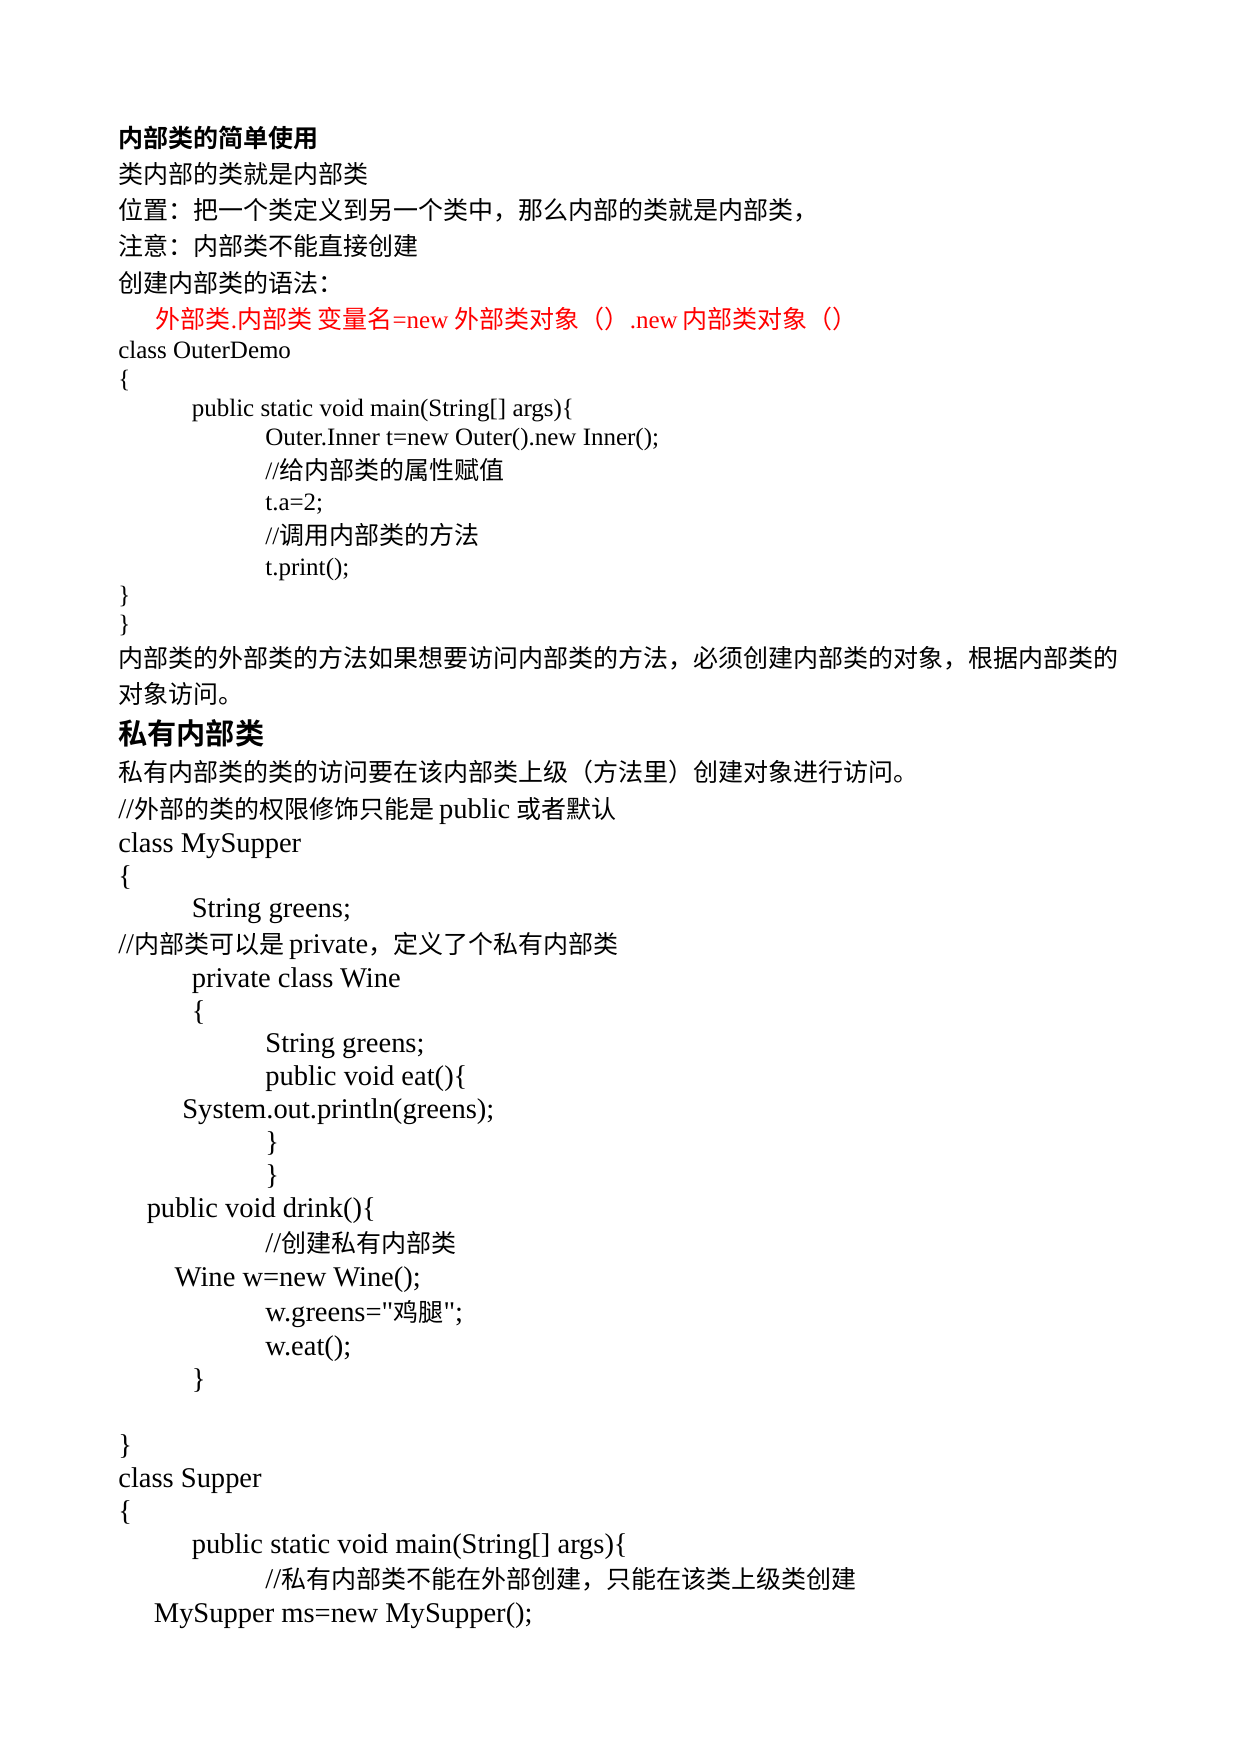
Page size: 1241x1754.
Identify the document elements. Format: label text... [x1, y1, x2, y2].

text public static void main(String[] args){ [118, 393, 1122, 422]
text //创建私有内部类 [118, 1224, 1122, 1260]
text //内部类可以是private，定义了个私有内部类 [118, 924, 1122, 960]
text } [118, 609, 1122, 638]
text w.greens="鸡腿"; [118, 1293, 1122, 1329]
text 内部类的外部类的方法如果想要访问内部类的方法，必须创建内部类的对象，根据内部类的对象访问。 [118, 638, 1122, 711]
text 创建内部类的语法： [118, 263, 1122, 299]
text 私有内部类 [118, 711, 1122, 753]
text String greens; [118, 891, 1122, 924]
text //外部的类的权限修饰只能是public或者默认 [118, 789, 1122, 825]
text } [118, 581, 1122, 609]
text } [118, 1158, 1122, 1191]
text } [118, 1428, 1122, 1461]
text } [118, 1125, 1122, 1158]
text { [118, 1494, 1122, 1527]
text w.eat(); [118, 1329, 1122, 1362]
text 注意：内部类不能直接创建 [118, 227, 1122, 263]
text System.out.println(greens); [118, 1092, 1122, 1125]
text Outer.Inner t=new Outer().new Inner(); [118, 422, 1122, 451]
text } [118, 1362, 1122, 1395]
text public void drink(){ [118, 1191, 1122, 1224]
text class OuterDemo [118, 336, 1122, 364]
text private class Wine [118, 960, 1122, 993]
text MySupper ms=new MySupper(); [118, 1596, 1122, 1629]
text class Supper [118, 1461, 1122, 1494]
text { [118, 364, 1122, 393]
text //调用内部类的方法 [118, 516, 1122, 552]
text t.a=2; [118, 487, 1122, 516]
text 位置：把一个类定义到另一个类中，那么内部的类就是内部类， [118, 191, 1122, 227]
text 类内部的类就是内部类 [118, 154, 1122, 191]
text { [118, 993, 1122, 1026]
text Wine w=new Wine(); [118, 1260, 1122, 1293]
text { [118, 858, 1122, 891]
text public static void main(String[] args){ [118, 1527, 1122, 1559]
text 外部类.内部类 变量名=new 外部类对象（）.new内部类对象（） [118, 299, 1122, 336]
text 私有内部类的类的访问要在该内部类上级（方法里）创建对象进行访问。 [118, 753, 1122, 789]
text 内部类的简单使用 [118, 118, 1122, 154]
text t.print(); [118, 552, 1122, 581]
text //给内部类的属性赋值 [118, 451, 1122, 487]
text //私有内部类不能在外部创建，只能在该类上级类创建 [118, 1559, 1122, 1596]
text class MySupper [118, 825, 1122, 858]
text String greens; [118, 1026, 1122, 1059]
text public void eat(){ [118, 1059, 1122, 1092]
